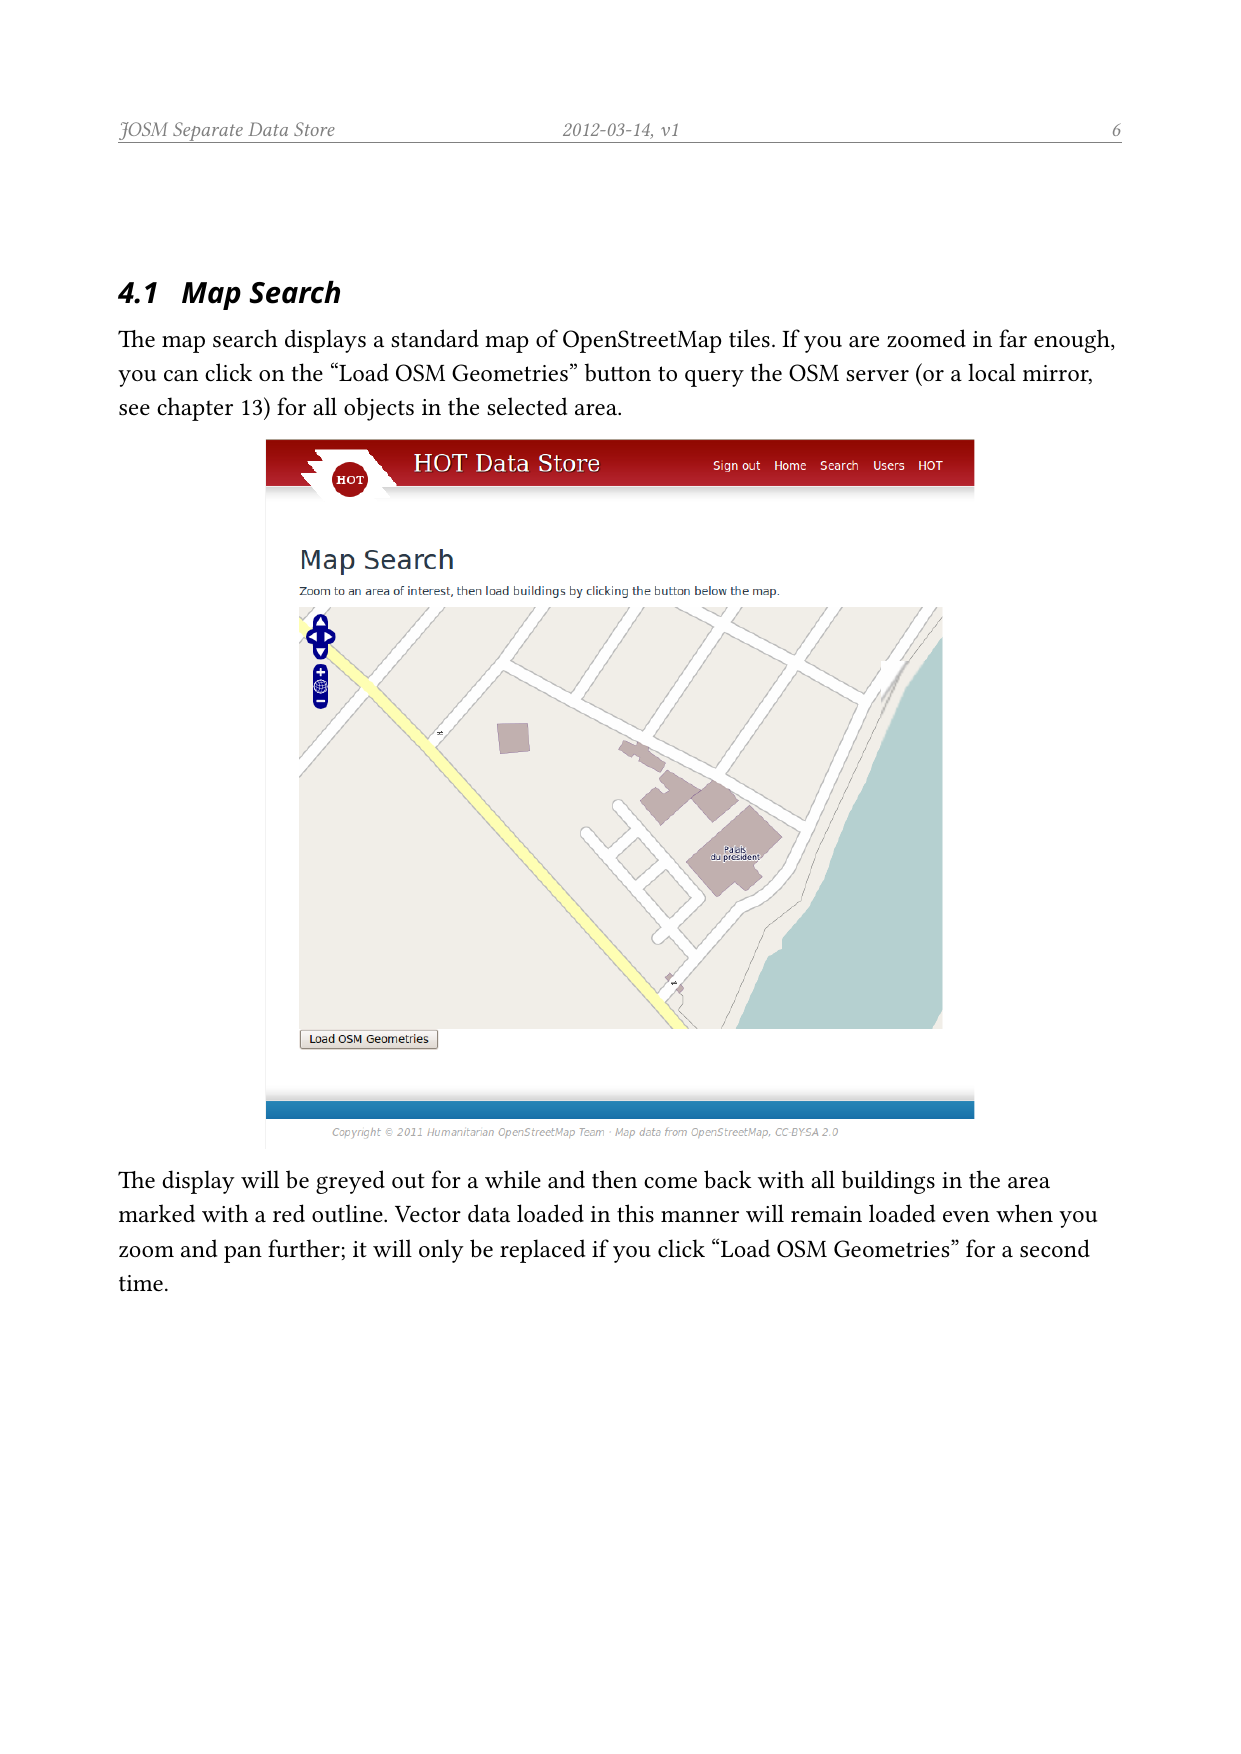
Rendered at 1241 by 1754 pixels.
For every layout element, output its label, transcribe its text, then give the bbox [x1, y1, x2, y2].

subtitle Map Search [118, 272, 1122, 312]
text The display will be greyed out for a while and then come back with all buildings in the area marked with a red outline. Vector data loaded in this manner will remain loaded even when you zoom and pan further; it will only be replaced if you click “Load OSM Geometries” for a second time. [118, 1166, 1122, 1297]
text The map search displays a standard map of OpenStreetMap tiles. If you are zoomed in far enough, you can click on the “Load OSM Geometries” button to query the OSM server (or a local mirror, see chapter 12) for all objects in the selected area. [118, 324, 1122, 421]
picture [265, 439, 975, 1149]
